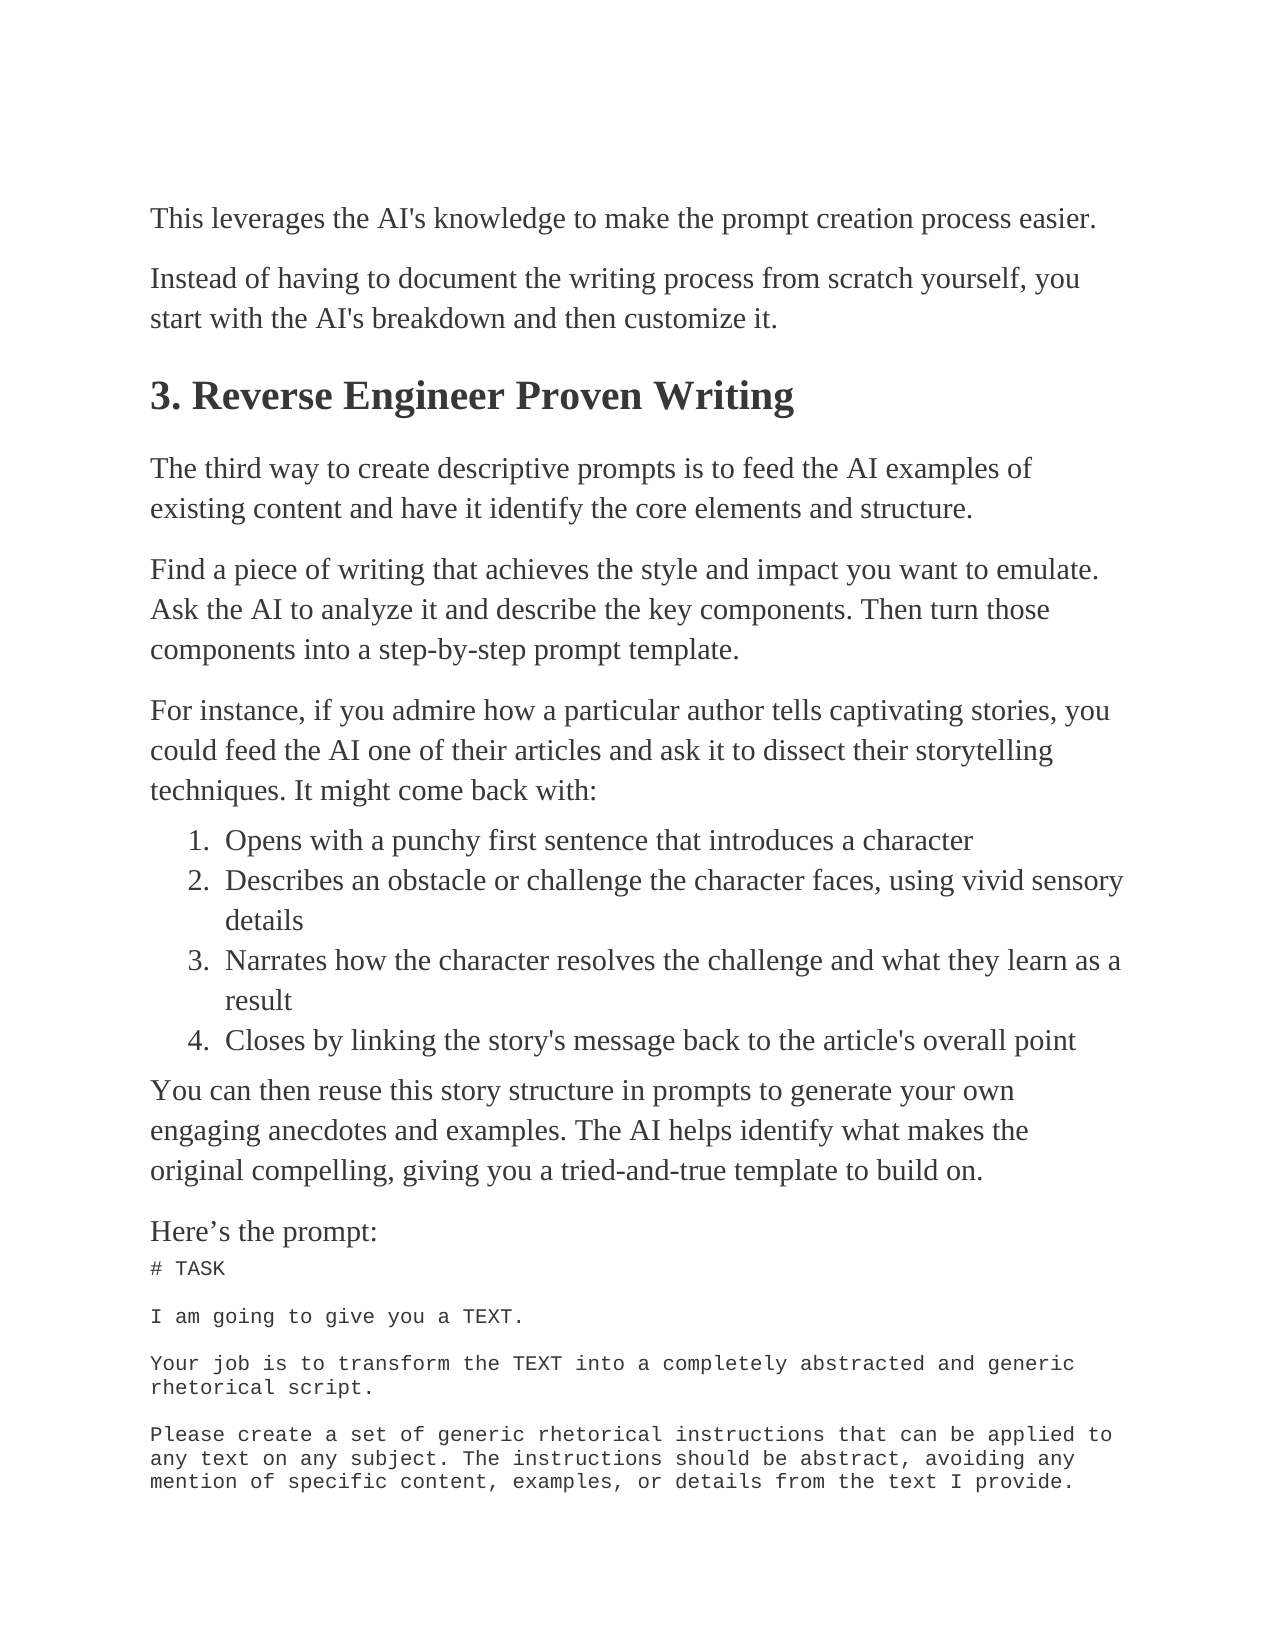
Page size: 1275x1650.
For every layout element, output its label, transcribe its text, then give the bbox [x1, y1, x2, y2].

text You can then reuse this story structure in prompts to generate your own engaging anecdotes and examples. The AI helps identify what makes the original compelling, giving you a tried-and-true template to build on. [150, 1067, 1125, 1187]
list Narrates how the character resolves the challenge and what they learn as a result [187, 937, 1125, 1017]
text # TASK [150, 1258, 1125, 1282]
text This leverages the AI's knowledge to make the prompt creation process easier. [150, 194, 1125, 234]
text Please create a set of generic rhetorical instructions that can be applied to any text on any subject. The instructions should be abstract, avoiding any mention of specific content, examples, or details from the text I provide. [150, 1424, 1125, 1495]
text Instead of having to document the writing process from scratch yourself, you start with the AI's breakdown and then customize it. [150, 255, 1125, 335]
text The third way to create descriptive prompts is to feed the AI examples of existing content and have it identify the core elements and structure. [150, 445, 1125, 525]
text Your job is to transform the TEXT into a completely abstracted and generic rhetorical script. [150, 1353, 1125, 1400]
text For instance, if you admire how a particular author tells captivating stories, you could feed the AI one of their articles and ask it to dissect their storytelling techniques. It might come back with: [150, 686, 1125, 806]
list Describes an obstacle or challenge the character faces, using vivid sensory details [187, 857, 1125, 937]
list Opens with a punchy first sentence that introduces a character [187, 817, 1125, 857]
subtitle 3. Reverse Engineer Proven Writing [150, 371, 1125, 419]
list Closes by linking the story's message back to the article's overall point [187, 1017, 1125, 1057]
text Here’s the prompt: [150, 1208, 1125, 1248]
text I am going to give you a TEXT. [150, 1306, 1125, 1329]
text Find a piece of writing that achieves the style and impact you want to emulate. Ask the AI to analyze it and describe the key components. Then turn those components into a step-by-step prompt template. [150, 546, 1125, 666]
